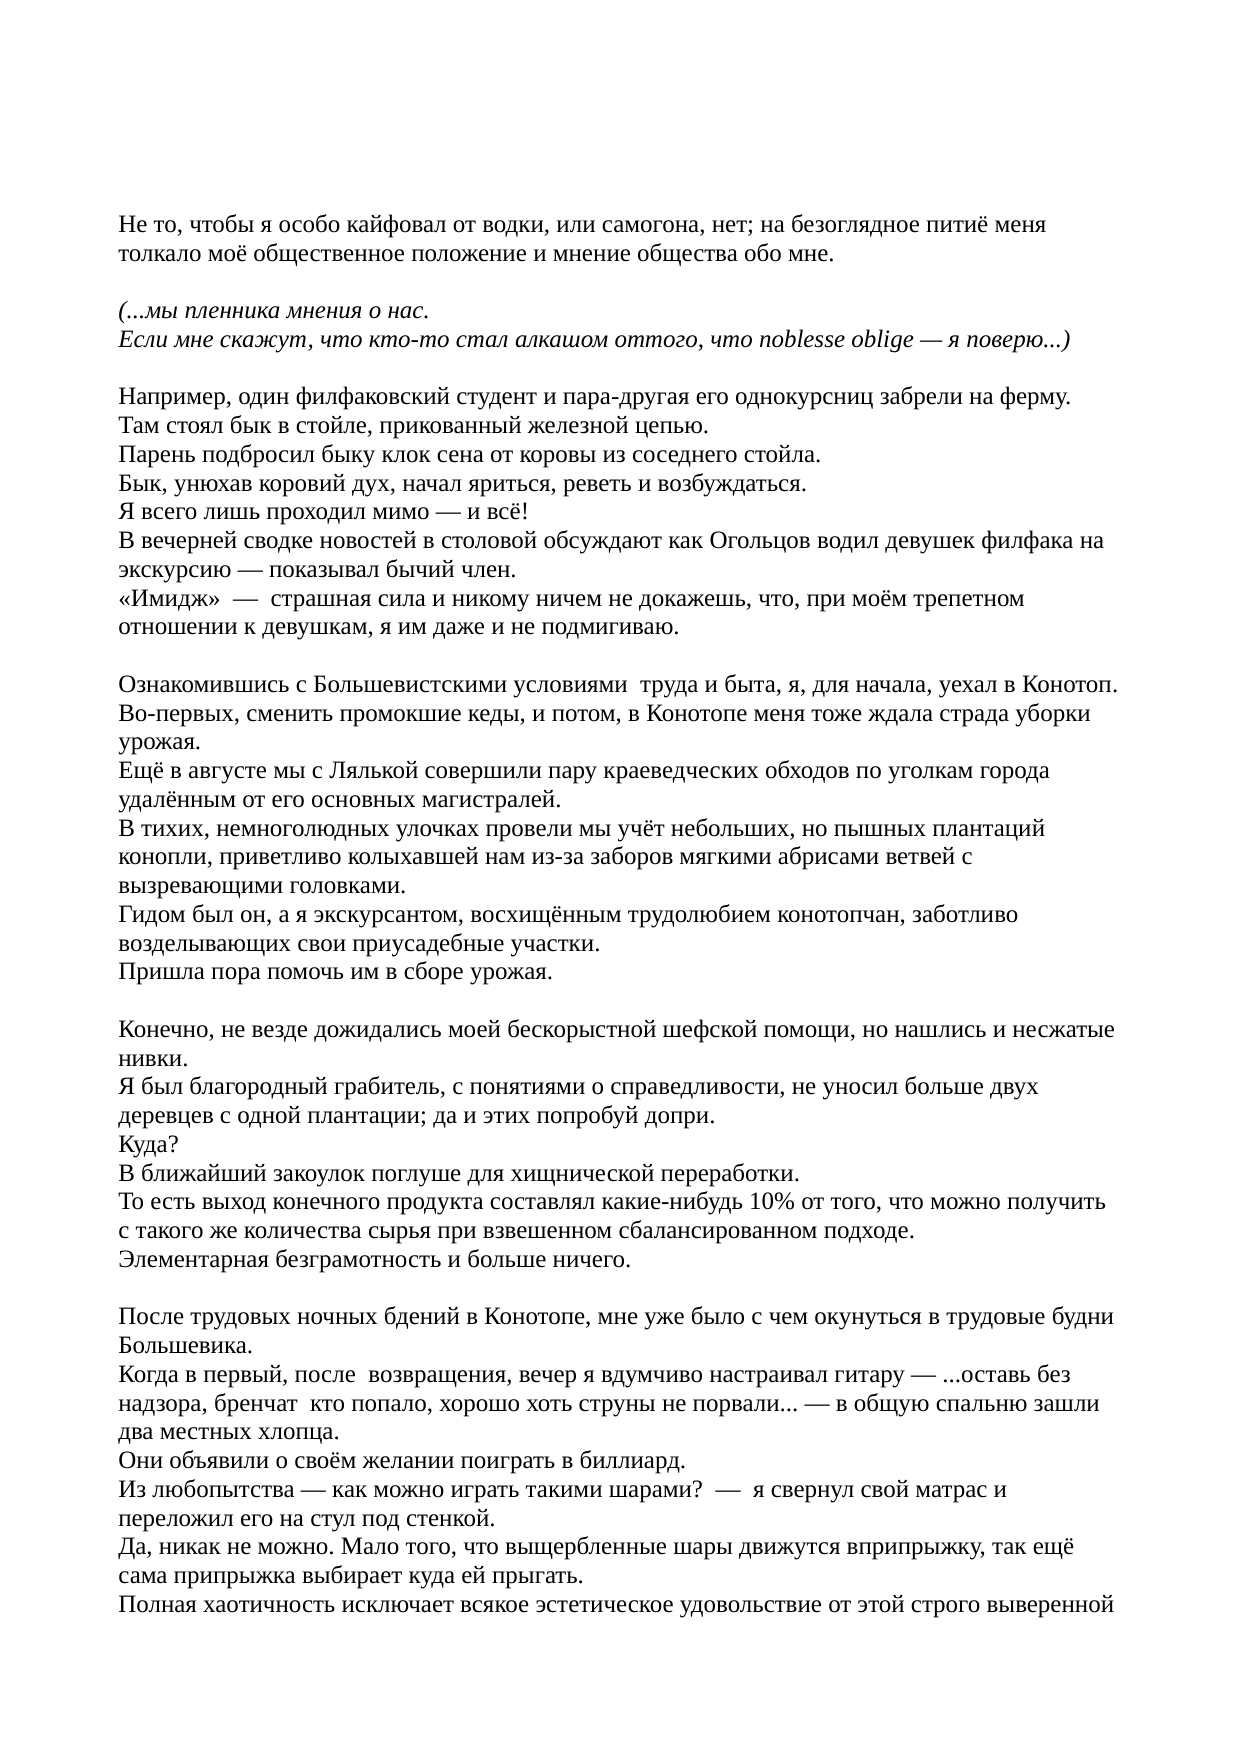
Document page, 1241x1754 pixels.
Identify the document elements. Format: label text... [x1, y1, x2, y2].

text Бык, унюхав коровий дух, начал яриться, реветь и возбуждаться. [118, 468, 1122, 496]
text Гидом был он, а я экскурсантом, восхищённым трудолюбием конотопчан, заботливо возделывающих свои приусадебные участки. [118, 899, 1122, 956]
text Пришла пора помочь им в сборе урожая. [118, 956, 1122, 985]
text Куда? [118, 1129, 1122, 1158]
text В вечерней сводке новостей в столовой обсуждают как Огольцов водил девушек филфака на экскурсию — показывал бычий член. [118, 525, 1122, 583]
text Там стоял бык в стойле, прикованный железной цепью. [118, 410, 1122, 439]
text Конечно, не везде дожидались моей бескорыстной шефской помощи, но нашлись и несжатые нивки. [118, 1014, 1122, 1071]
text Если мне скажут, что кто-то стал алкашом оттого, что noblesse oblige — я поверю...) [118, 324, 1122, 353]
text Я был благородный грабитель, с понятиями о справедливости, не уносил больше двух деревцев с одной плантации; да и этих попробуй допри. [118, 1071, 1122, 1129]
text В ближайший закоулок поглуше для хищнической переработки. [118, 1158, 1122, 1186]
text Элементарная безграмотность и больше ничего. [118, 1244, 1122, 1273]
text Парень подбросил быку клок сена от коровы из соседнего стойла. [118, 439, 1122, 468]
text Они объявили о своём желании поиграть в биллиард. [118, 1445, 1122, 1474]
text Да, никак не можно. Мало того, что выщербленные шары движутся вприпрыжку, так ещё сама припрыжка выбирает куда ей прыгать. [118, 1531, 1122, 1589]
text Когда в первый, после возвращения, вечер я вдумчиво настраивал гитару — ...оставь без надзора, бренчат кто попало, хорошо хоть струны не порвали... — в общую спальню зашли два местных хлопца. [118, 1359, 1122, 1445]
text Не то, чтобы я особо кайфовал от водки, или самогона, нет; на безоглядное питиё меня толкало моё общественное положение и мнение общества обо мне. [118, 209, 1122, 266]
text Из любопытства — как можно играть такими шарами? — я свернул свой матрас и переложил его на стул под стенкой. [118, 1474, 1122, 1531]
text Во-первых, сменить промокшие кеды, и потом, в Конотопе меня тоже ждала страда уборки урожая. [118, 698, 1122, 755]
text «Имидж» — страшная сила и никому ничем не докажешь, что, при моём трепетном отношении к девушкам, я им даже и не подмигиваю. [118, 583, 1122, 640]
text Ознакомившись с Большевистскими условиями труда и быта, я, для начала, уехал в Конотоп. [118, 669, 1122, 698]
text В тихих, немноголюдных улочках провели мы учёт небольших, но пышных плантаций конопли, приветливо колыхавшей нам из-за заборов мягкими абрисами ветвей с вызревающими головками. [118, 813, 1122, 899]
text То есть выход конечного продукта составлял какие-нибудь 10% от того, что можно получить с такого же количества сырья при взвешенном сбалансированном подходе. [118, 1186, 1122, 1244]
text После трудовых ночных бдений в Конотопе, мне уже было с чем окунуться в трудовые будни Большевика. [118, 1301, 1122, 1359]
text Например, один филфаковский студент и пара-другая его однокурсниц забрели на ферму. [118, 381, 1122, 410]
text Полная хаотичность исключает всякое эстетическое удовольствие от этой строго выверенной [118, 1589, 1122, 1618]
text (...мы пленника мнения о нас. [118, 295, 1122, 324]
text Я всего лишь проходил мимо — и всё! [118, 496, 1122, 525]
text Ещё в августе мы с Лялькой совершили пару краеведческих обходов по уголкам города удалённым от его основных магистралей. [118, 755, 1122, 813]
